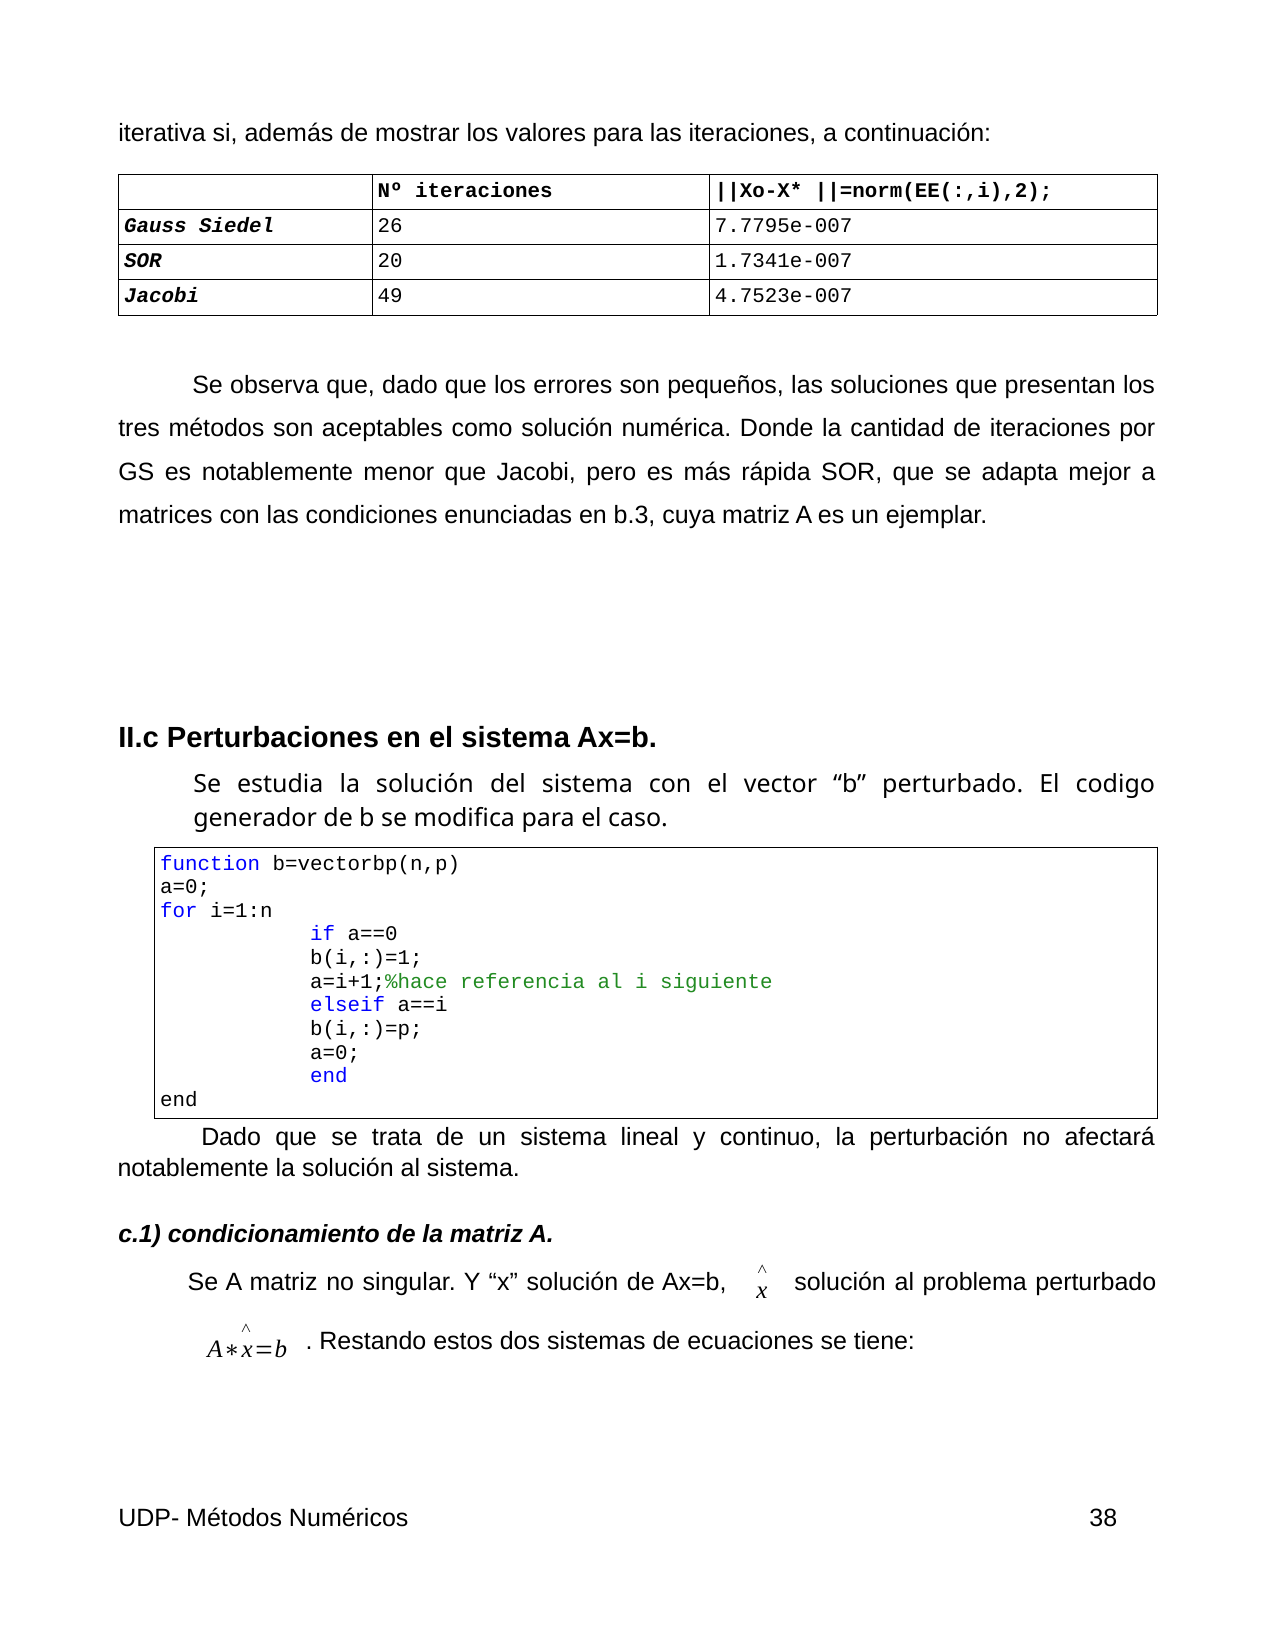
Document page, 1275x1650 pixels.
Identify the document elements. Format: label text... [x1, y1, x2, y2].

table_cell 7.7795e-007 [710, 210, 1157, 244]
table_header ||Xo-X* ||=norm(EE(:,i),2); [710, 175, 1157, 209]
list Dado que se trata de un sistema lineal y continuo, la perturbación no afectará notablemente la solución al sistema. [117, 1118, 1157, 1181]
table_cell 49 [373, 280, 709, 314]
list Se A matriz no singular. Y “x” solución de Ax=b, solución al problema perturbado . Restando estos dos sistemas de ecuaciones se tiene: [187, 1260, 1157, 1362]
table_cell 26 [373, 210, 709, 244]
table_header function b=vectorbp(n,p) a=0; for i=1:n if a==0 b(i,:)=1; a=i+1;%hace referencia al i siguiente elseif a==i b(i,:)=p; a=0; end end [155, 848, 1157, 1118]
subtitle II.c Perturbaciones en el sistema Ax=b. [118, 720, 1157, 753]
list Se estudia la solución del sistema con el vector “b” perturbado. El codigo generador de b se modifica para el caso. [156, 766, 1157, 834]
table_cell Jacobi [119, 280, 372, 314]
table_cell 20 [373, 245, 709, 279]
subtitle c.1) condicionamiento de la matriz A. [118, 1219, 1157, 1247]
text iterativa si, además de mostrar los valores para las iteraciones, a continuación: [118, 118, 1157, 147]
table_header Nº iteraciones [373, 175, 709, 209]
table_cell 4.7523e-007 [710, 280, 1157, 314]
table_cell Gauss Siedel [119, 210, 372, 244]
table_cell SOR [119, 245, 372, 279]
text Se observa que, dado que los errores son pequeños, las soluciones que presentan los tres métodos son aceptables como solución numérica. Donde la cantidad de iteraciones por GS es notablemente menor que Jacobi, pero es más rápida SOR, que se adapta mejor a matrices con las condiciones enunciadas en b.3, cuya matriz A es un ejemplar. [118, 370, 1157, 528]
table_cell 1.7341e-007 [710, 245, 1157, 279]
table_header [119, 175, 372, 209]
